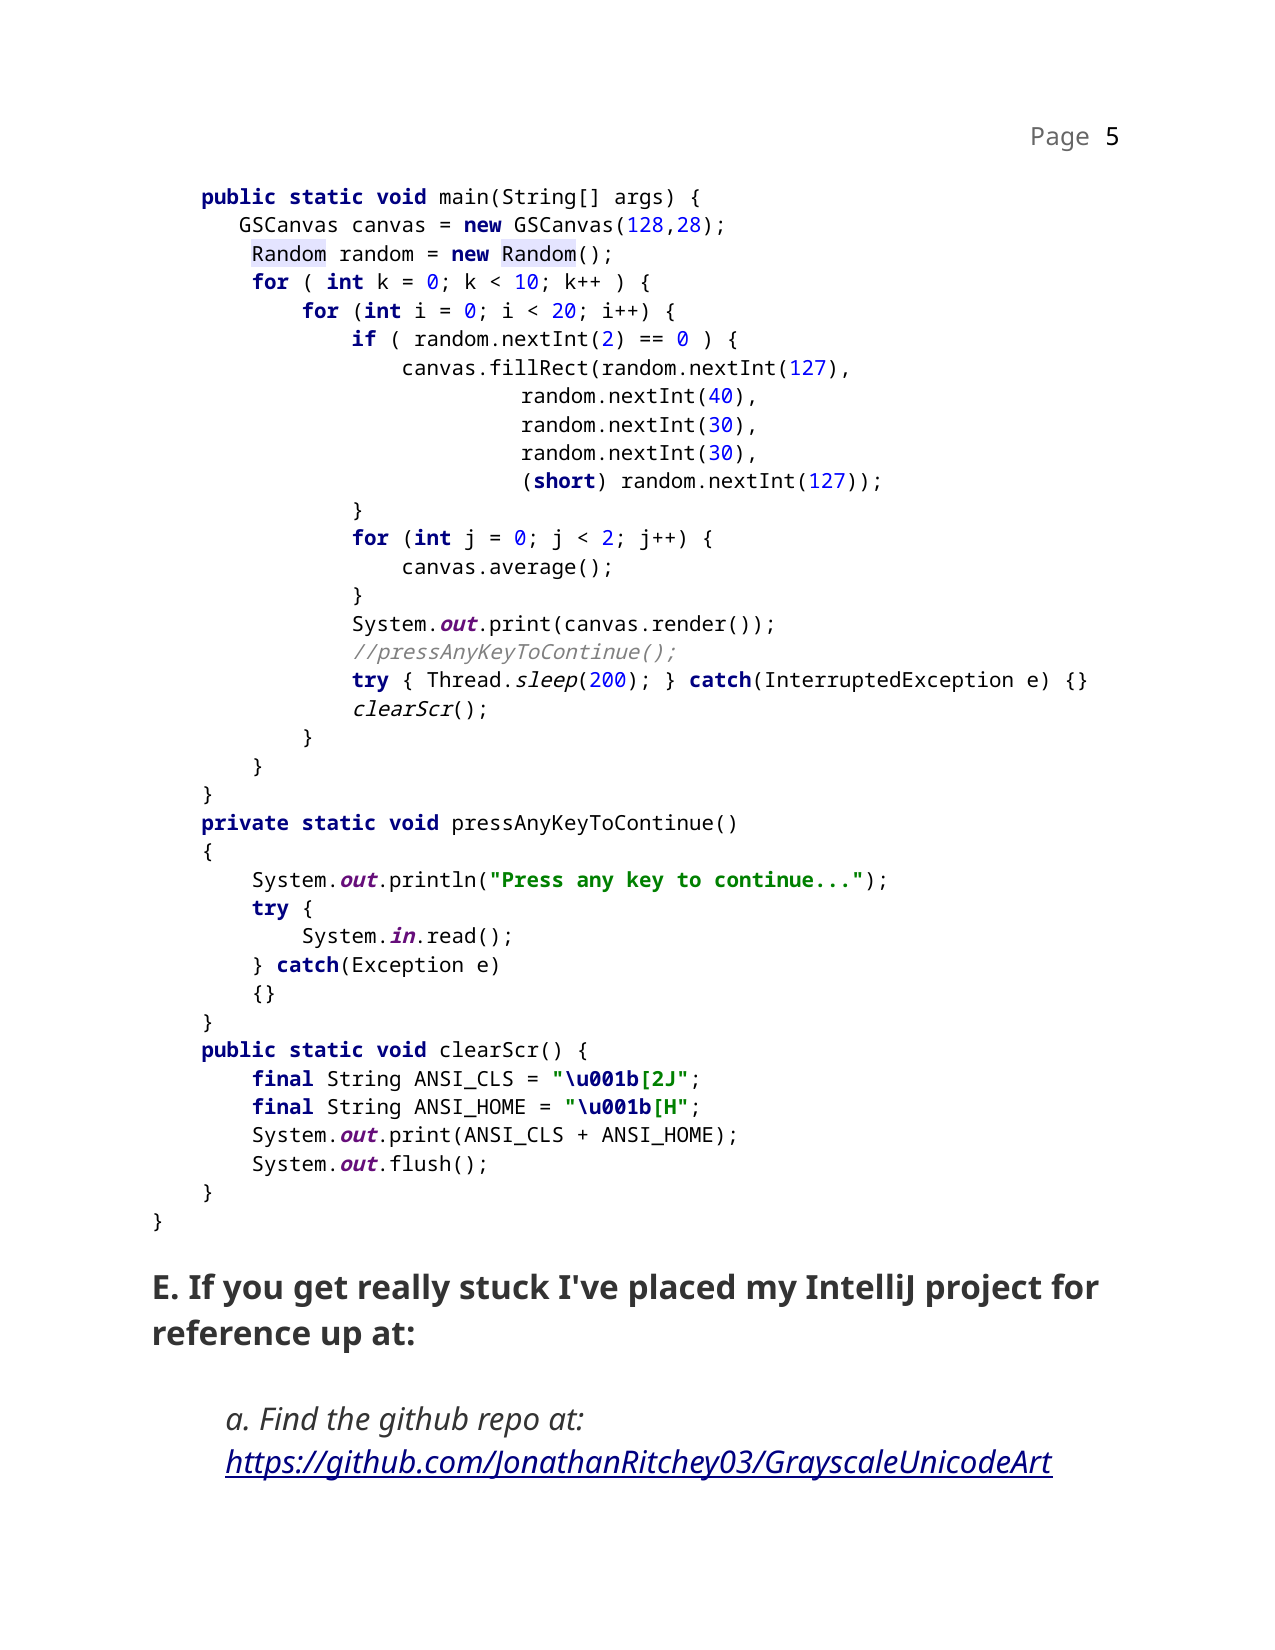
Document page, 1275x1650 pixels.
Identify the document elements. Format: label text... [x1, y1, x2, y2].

text } catch(Exception e) [151, 950, 1119, 978]
text for ( int k = 0; k < 10; k++ ) { [151, 267, 1119, 296]
text //pressAnyKeyToContinue(); [151, 637, 1119, 666]
text System.out.print(ANSI_CLS + ANSI_HOME); [151, 1121, 1119, 1149]
text for (int j = 0; j < 2; j++) { [151, 523, 1119, 552]
text System.out.print(canvas.render()); [151, 609, 1119, 637]
text E. If you get really stuck I've placed my IntelliJ project for reference up at: [151, 1264, 1119, 1355]
text public static void main(String[] args) { [151, 182, 1119, 211]
text } [151, 779, 1119, 808]
text System.out.flush(); [151, 1149, 1119, 1177]
text random.nextInt(30), [151, 438, 1119, 467]
text {} [151, 978, 1119, 1007]
text } [151, 495, 1119, 523]
text final String ANSI_HOME = "\u001b[H"; [151, 1092, 1119, 1121]
text } [151, 722, 1119, 751]
text for (int i = 0; i < 20; i++) { [151, 296, 1119, 324]
text a. Find the github repo at: https://github.com/JonathanRitchey03/GrayscaleUnicodeArt [225, 1397, 1119, 1482]
text canvas.average(); [151, 552, 1119, 580]
text random.nextInt(30), [151, 410, 1119, 438]
text } [151, 580, 1119, 609]
text GSCanvas canvas = new GSCanvas(128,28); [151, 211, 1119, 239]
text random.nextInt(40), [151, 381, 1119, 410]
text System.in.read(); [151, 922, 1119, 950]
text } [151, 1177, 1119, 1206]
text } [151, 1007, 1119, 1035]
text try { Thread.sleep(200); } catch(InterruptedException e) {} [151, 666, 1119, 694]
text } [151, 751, 1119, 779]
text canvas.fillRect(random.nextInt(127), [151, 353, 1119, 381]
text final String ANSI_CLS = "\u001b[2J"; [151, 1064, 1119, 1092]
text try { [151, 893, 1119, 922]
text System.out.println("Press any key to continue..."); [151, 865, 1119, 893]
text (short) random.nextInt(127)); [151, 467, 1119, 495]
text { [151, 836, 1119, 865]
text private static void pressAnyKeyToContinue() [151, 808, 1119, 836]
text public static void clearScr() { [151, 1035, 1119, 1064]
text if ( random.nextInt(2) == 0 ) { [151, 324, 1119, 353]
text } [151, 1206, 1119, 1234]
text clearScr(); [151, 694, 1119, 722]
text Random random = new Random(); [151, 239, 1119, 267]
